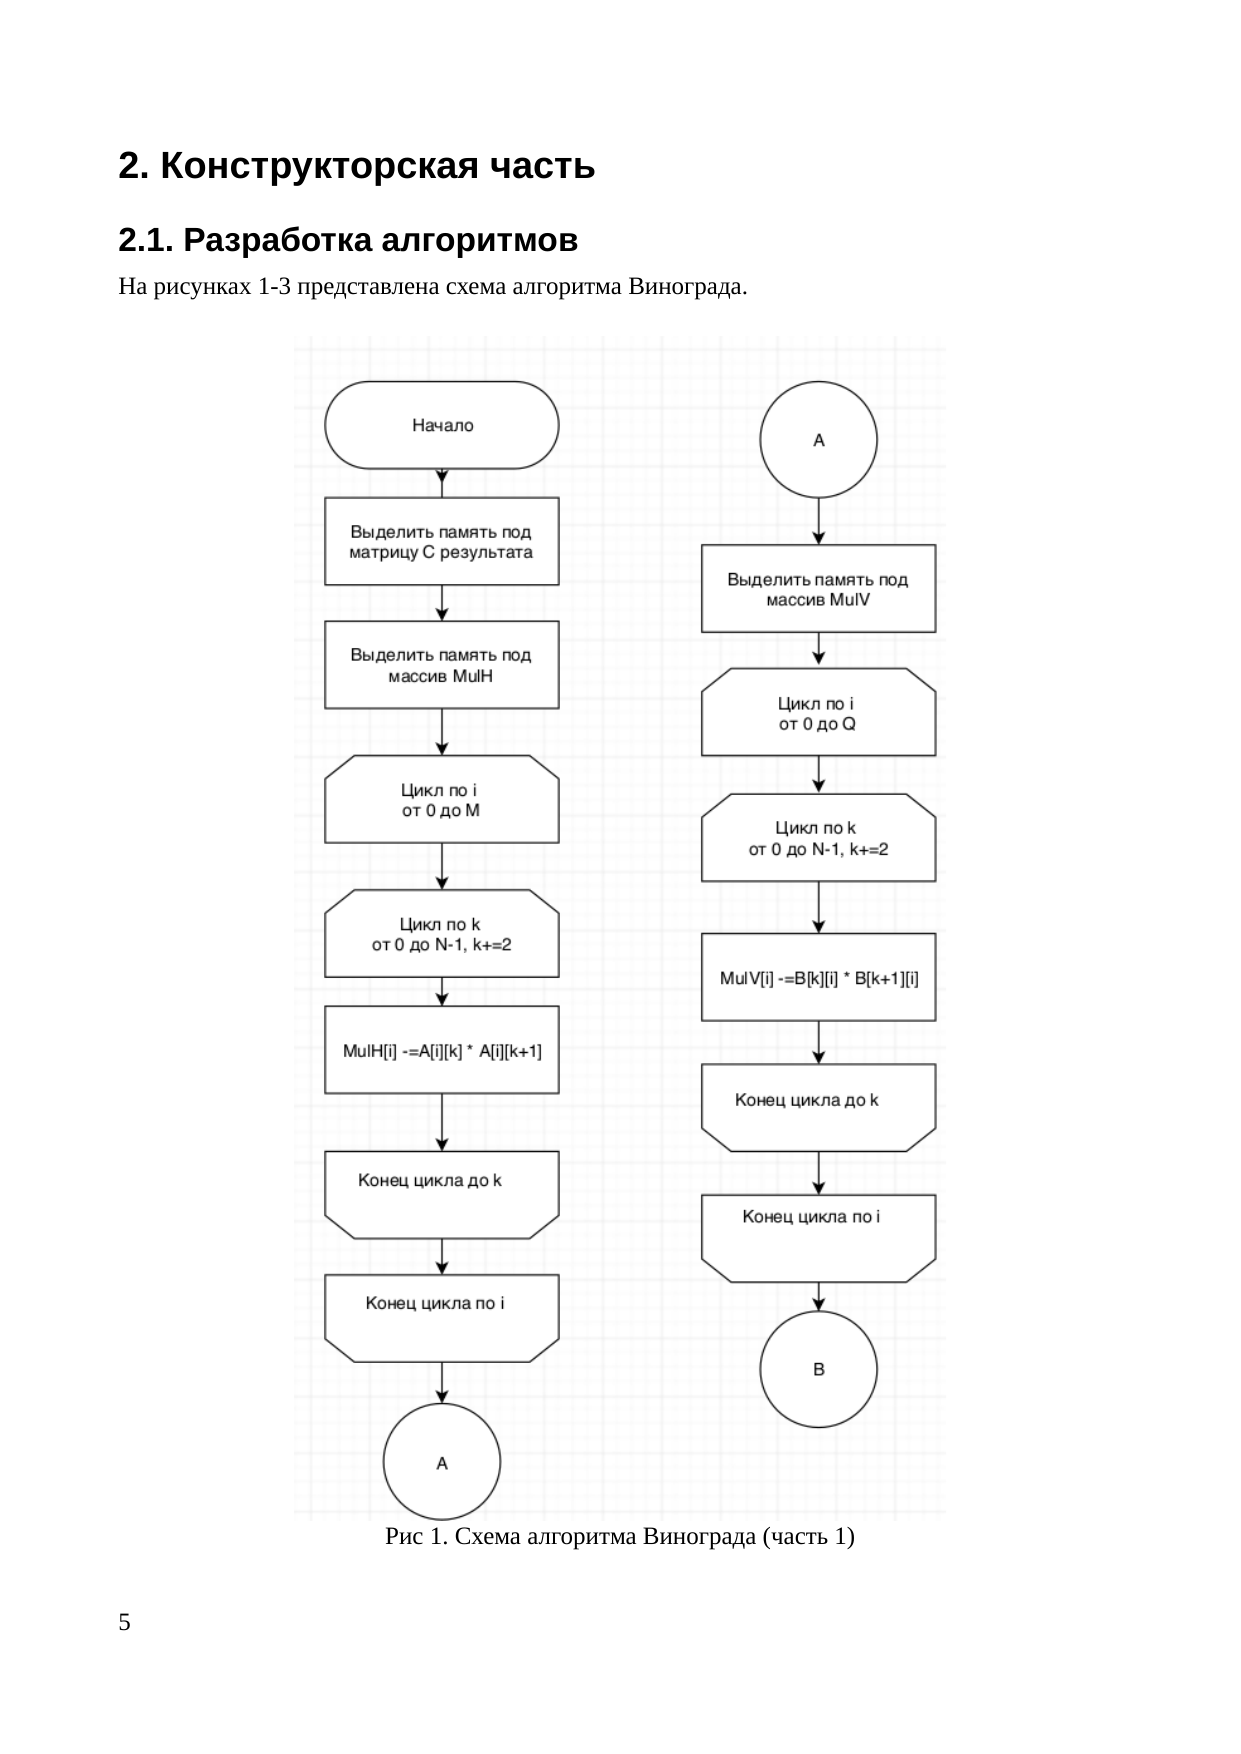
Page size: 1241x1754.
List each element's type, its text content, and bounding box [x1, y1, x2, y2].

subtitle 2.1. Разработка алгоритмов [118, 220, 1122, 259]
picture [294, 336, 947, 1521]
subtitle 2. Конструкторская часть [118, 143, 1122, 187]
table_header Рис 1. Схема алгоритма Винограда (часть 1) [118, 319, 1122, 1555]
text На рисунках 1-3 представлена схема алгоритма Винограда. [118, 271, 1122, 300]
